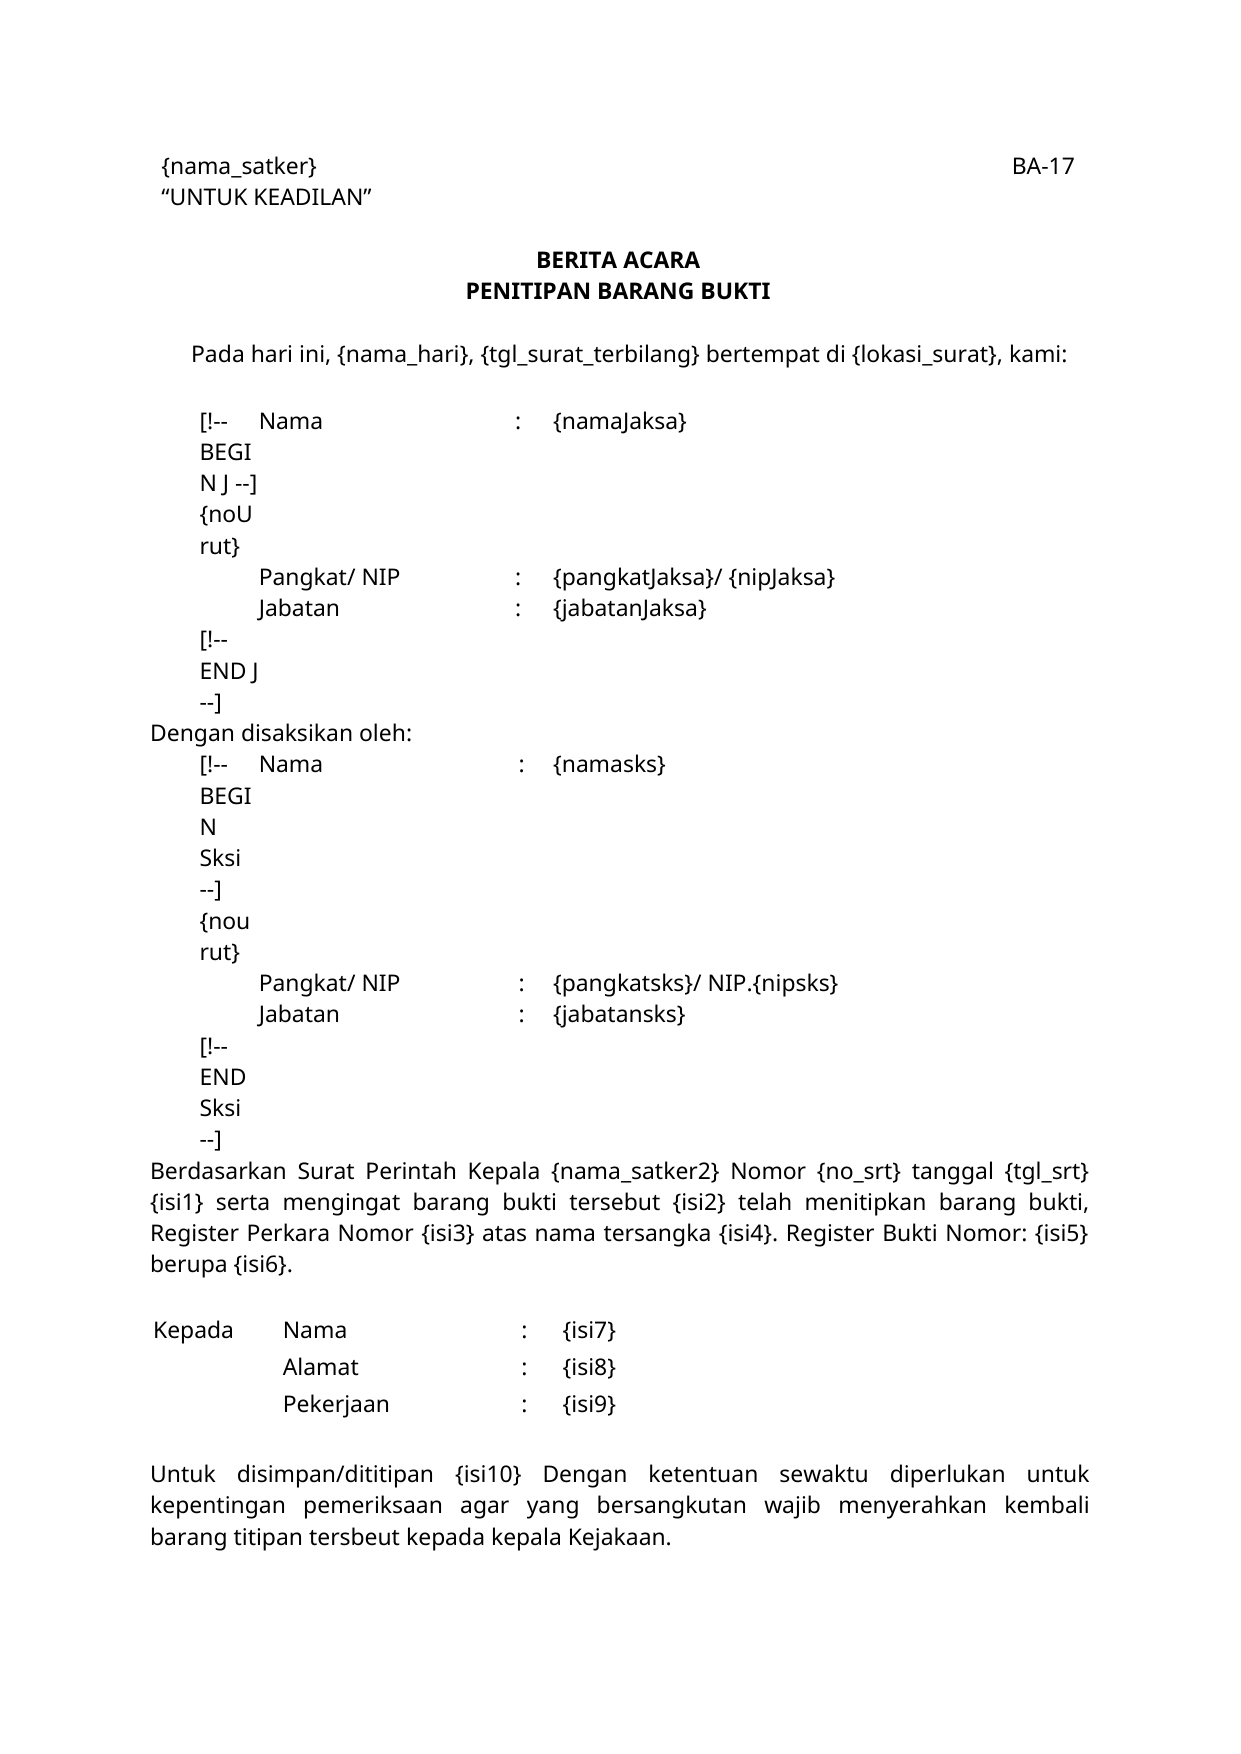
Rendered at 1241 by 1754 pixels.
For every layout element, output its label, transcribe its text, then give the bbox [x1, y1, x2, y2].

table_cell [150, 561, 199, 592]
table_header {isi7} [560, 1311, 1090, 1348]
table_cell : [518, 967, 553, 998]
table_header {namaJaksa} [553, 405, 1090, 561]
table_header Nama [280, 1311, 518, 1348]
table_cell [!-- END Sksi --] [199, 1030, 258, 1155]
table_cell [150, 592, 199, 623]
table_header [150, 405, 199, 561]
table_cell [199, 592, 258, 623]
table_header [!-- BEGIN J --]{noUrut} [199, 405, 258, 561]
table_cell : [518, 1348, 559, 1385]
table_header [150, 749, 199, 967]
table_header Kepada [150, 1311, 280, 1348]
table_cell Jabatan [259, 592, 515, 623]
table_cell [259, 624, 515, 717]
text Dengan disaksikan oleh: [150, 717, 1090, 748]
table_header {namasks} [553, 749, 1090, 967]
table_cell [515, 624, 553, 717]
table_cell [199, 967, 258, 998]
table_cell [259, 1030, 518, 1155]
table_cell [150, 624, 199, 717]
table_header [!-- BEGIN Sksi --]{nourut} [199, 749, 258, 967]
table_cell [553, 624, 1090, 717]
table_cell [150, 999, 199, 1030]
table_header : [515, 405, 553, 561]
table_header BA-17 [894, 150, 1086, 212]
table_cell Pekerjaan [280, 1385, 518, 1422]
table_cell [150, 1030, 199, 1155]
table_cell Pangkat/ NIP [259, 561, 515, 592]
table_cell [518, 1030, 553, 1155]
table_cell [199, 561, 258, 592]
table_cell [199, 999, 258, 1030]
table_header : [518, 1311, 559, 1348]
table_cell {jabatansks} [553, 999, 1090, 1030]
table_header Nama [259, 749, 518, 967]
table_cell Pangkat/ NIP [259, 967, 518, 998]
table_cell [!-- END J --] [199, 624, 258, 717]
table_cell [150, 1385, 280, 1422]
table_cell : [515, 592, 553, 623]
table_cell {jabatanJaksa} [553, 592, 1090, 623]
table_header {nama_satker} “UNTUK KEADILAN” [150, 150, 893, 212]
table_cell Jabatan [259, 999, 518, 1030]
table_cell : [518, 1385, 559, 1422]
table_cell [150, 967, 199, 998]
table_cell [553, 1030, 1090, 1155]
table_cell {isi8} [560, 1348, 1090, 1385]
table_cell {isi9} [560, 1385, 1090, 1422]
text Berdasarkan Surat Perintah Kepala {nama_satker2} Nomor {no_srt} tanggal {tgl_srt}{isi1} serta mengingat barang bukti tersebut {isi2} telah menitipkan barang bukti, Register Perkara Nomor {isi3} atas nama tersangka {isi4}. Register Bukti Nomor: {isi5} berupa {isi6}. [150, 1155, 1090, 1280]
table_cell {pangkatsks}/ NIP.{nipsks} [553, 967, 1090, 998]
table_header : [518, 749, 553, 967]
table_cell : [515, 561, 553, 592]
table_cell Alamat [280, 1348, 518, 1385]
table_cell [150, 1348, 280, 1385]
table_cell : [518, 999, 553, 1030]
table_header Nama [259, 405, 515, 561]
table_cell BERITA ACARA PENITIPAN BARANG BUKTI [150, 213, 1086, 337]
table_cell {pangkatJaksa}/ {nipJaksa} [553, 561, 1090, 592]
text Untuk disimpan/dititipan {isi10} Dengan ketentuan sewaktu diperlukan untuk kepentingan pemeriksaan agar yang bersangkutan wajib menyerahkan kembali barang titipan tersbeut kepada kepala Kejakaan. [150, 1458, 1090, 1552]
table_cell Pada hari ini, {nama_hari}, {tgl_surat_terbilang} bertempat di {lokasi_surat}, kami: [150, 338, 1086, 369]
